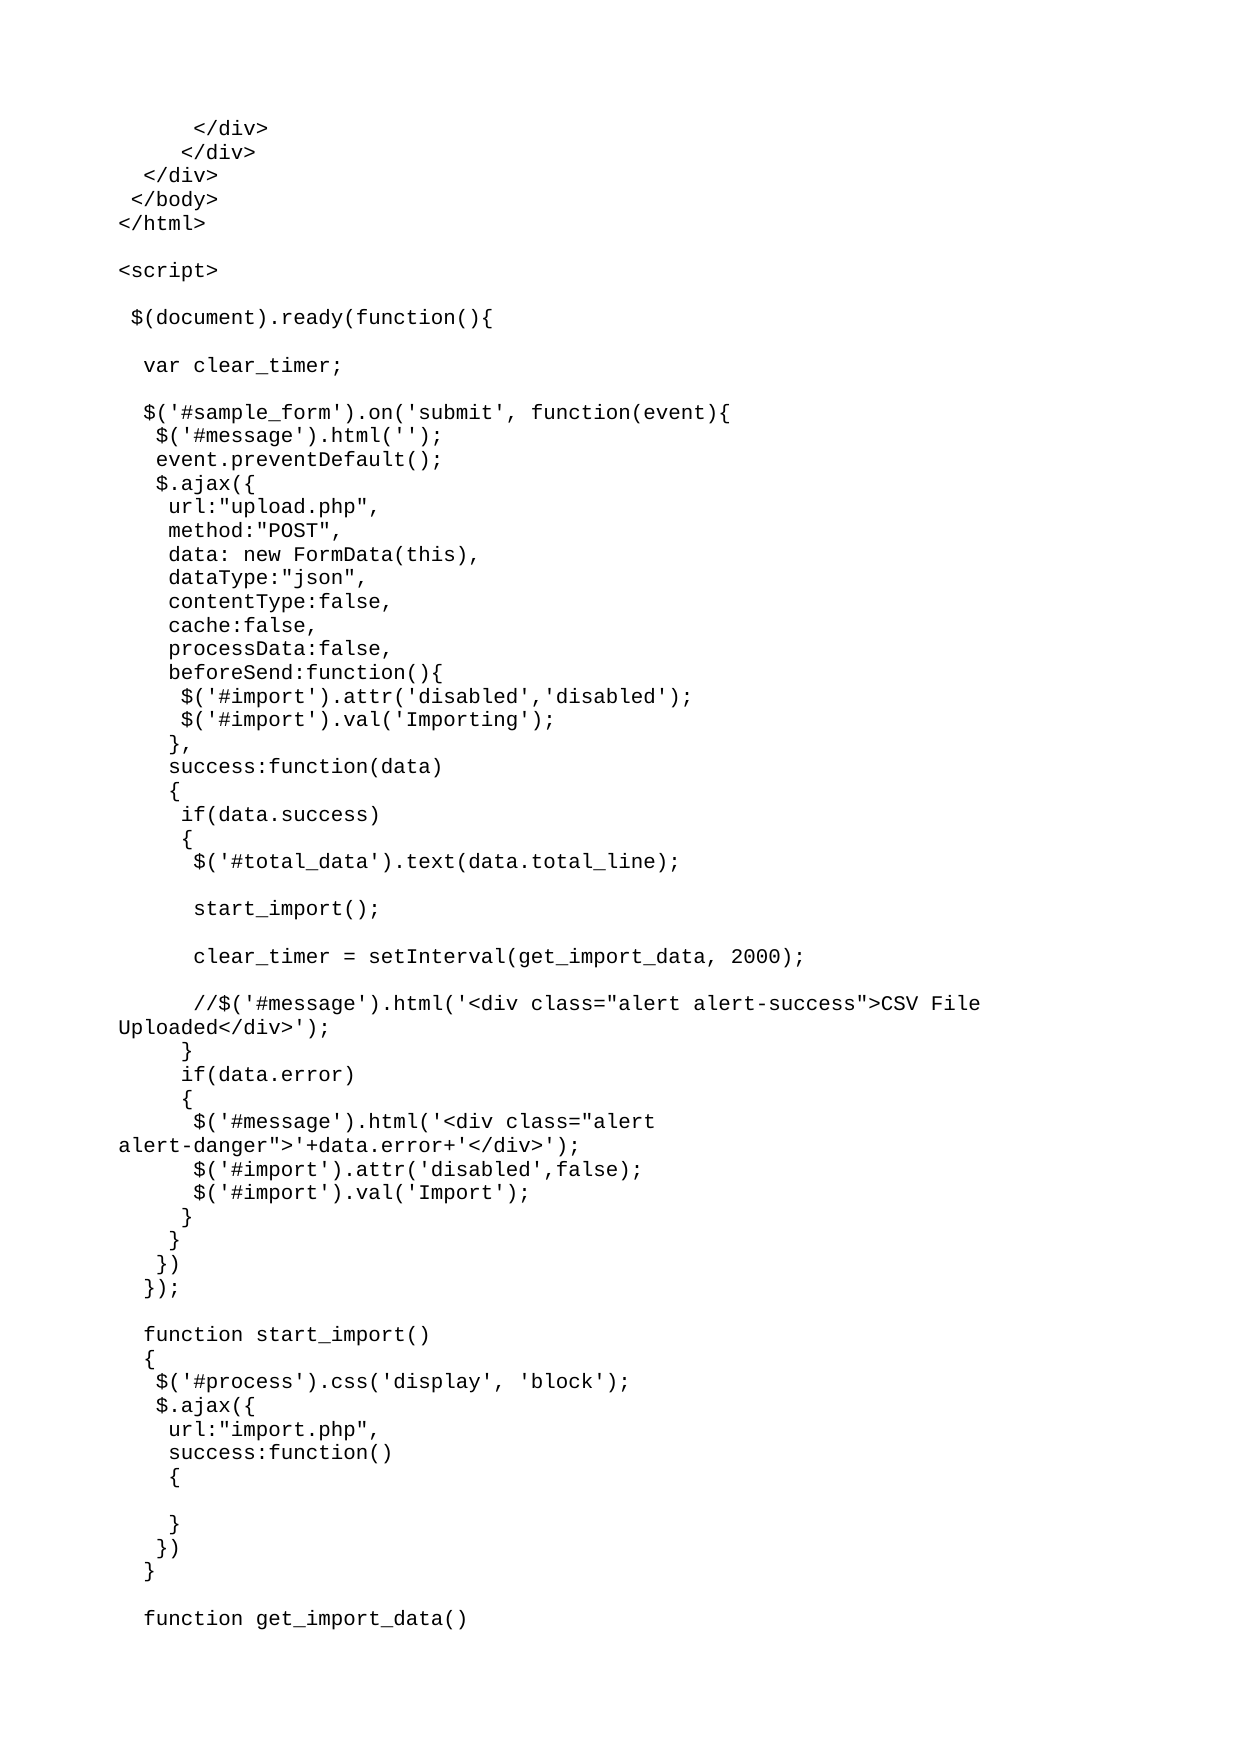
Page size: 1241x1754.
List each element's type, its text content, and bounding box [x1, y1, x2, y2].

text } [118, 1206, 1122, 1229]
text $('#sample_form').on('submit', function(event){ [118, 402, 1122, 426]
text } [118, 1229, 1122, 1253]
text if(data.error) [118, 1064, 1122, 1088]
text }); [118, 1277, 1122, 1300]
text </html> [118, 213, 1122, 236]
text function start_import() [118, 1324, 1122, 1348]
text clear_timer = setInterval(get_import_data, 2000); [118, 946, 1122, 969]
text url:"import.php", [118, 1419, 1122, 1442]
text <script> [118, 260, 1122, 284]
text method:"POST", [118, 520, 1122, 544]
text beforeSend:function(){ [118, 662, 1122, 686]
text contentType:false, [118, 591, 1122, 615]
text $('#message').html('<div class="alert alert-danger">'+data.error+'</div>'); [118, 1111, 1122, 1158]
text url:"upload.php", [118, 496, 1122, 520]
text if(data.success) [118, 804, 1122, 827]
text $.ajax({ [118, 473, 1122, 496]
text start_import(); [118, 898, 1122, 922]
text var clear_timer; [118, 354, 1122, 378]
text event.preventDefault(); [118, 449, 1122, 473]
text $(document).ready(function(){ [118, 307, 1122, 331]
text { [118, 1348, 1122, 1371]
text $.ajax({ [118, 1395, 1122, 1419]
text { [118, 1466, 1122, 1489]
text success:function(data) [118, 757, 1122, 780]
text $('#message').html(''); [118, 426, 1122, 449]
text $('#import').attr('disabled',false); [118, 1158, 1122, 1182]
text $('#import').val('Importing'); [118, 709, 1122, 733]
text </div> [118, 142, 1122, 165]
text }) [118, 1253, 1122, 1277]
text { [118, 1088, 1122, 1111]
text $('#process').css('display', 'block'); [118, 1371, 1122, 1395]
text } [118, 1513, 1122, 1537]
text cache:false, [118, 615, 1122, 638]
text } [118, 1561, 1122, 1584]
text }) [118, 1537, 1122, 1561]
text $('#total_data').text(data.total_line); [118, 851, 1122, 875]
text </div> [118, 118, 1122, 142]
text //$('#message').html('<div class="alert alert-success">CSV File Uploaded</div>'); [118, 993, 1122, 1040]
text { [118, 780, 1122, 804]
text function get_import_data() [118, 1608, 1122, 1631]
text $('#import').attr('disabled','disabled'); [118, 686, 1122, 709]
text success:function() [118, 1442, 1122, 1466]
text }, [118, 733, 1122, 757]
text dataType:"json", [118, 567, 1122, 591]
text data: new FormData(this), [118, 544, 1122, 567]
text $('#import').val('Import'); [118, 1182, 1122, 1206]
text </div> [118, 165, 1122, 189]
text { [118, 827, 1122, 851]
text } [118, 1040, 1122, 1064]
text </body> [118, 189, 1122, 213]
text processData:false, [118, 638, 1122, 662]
